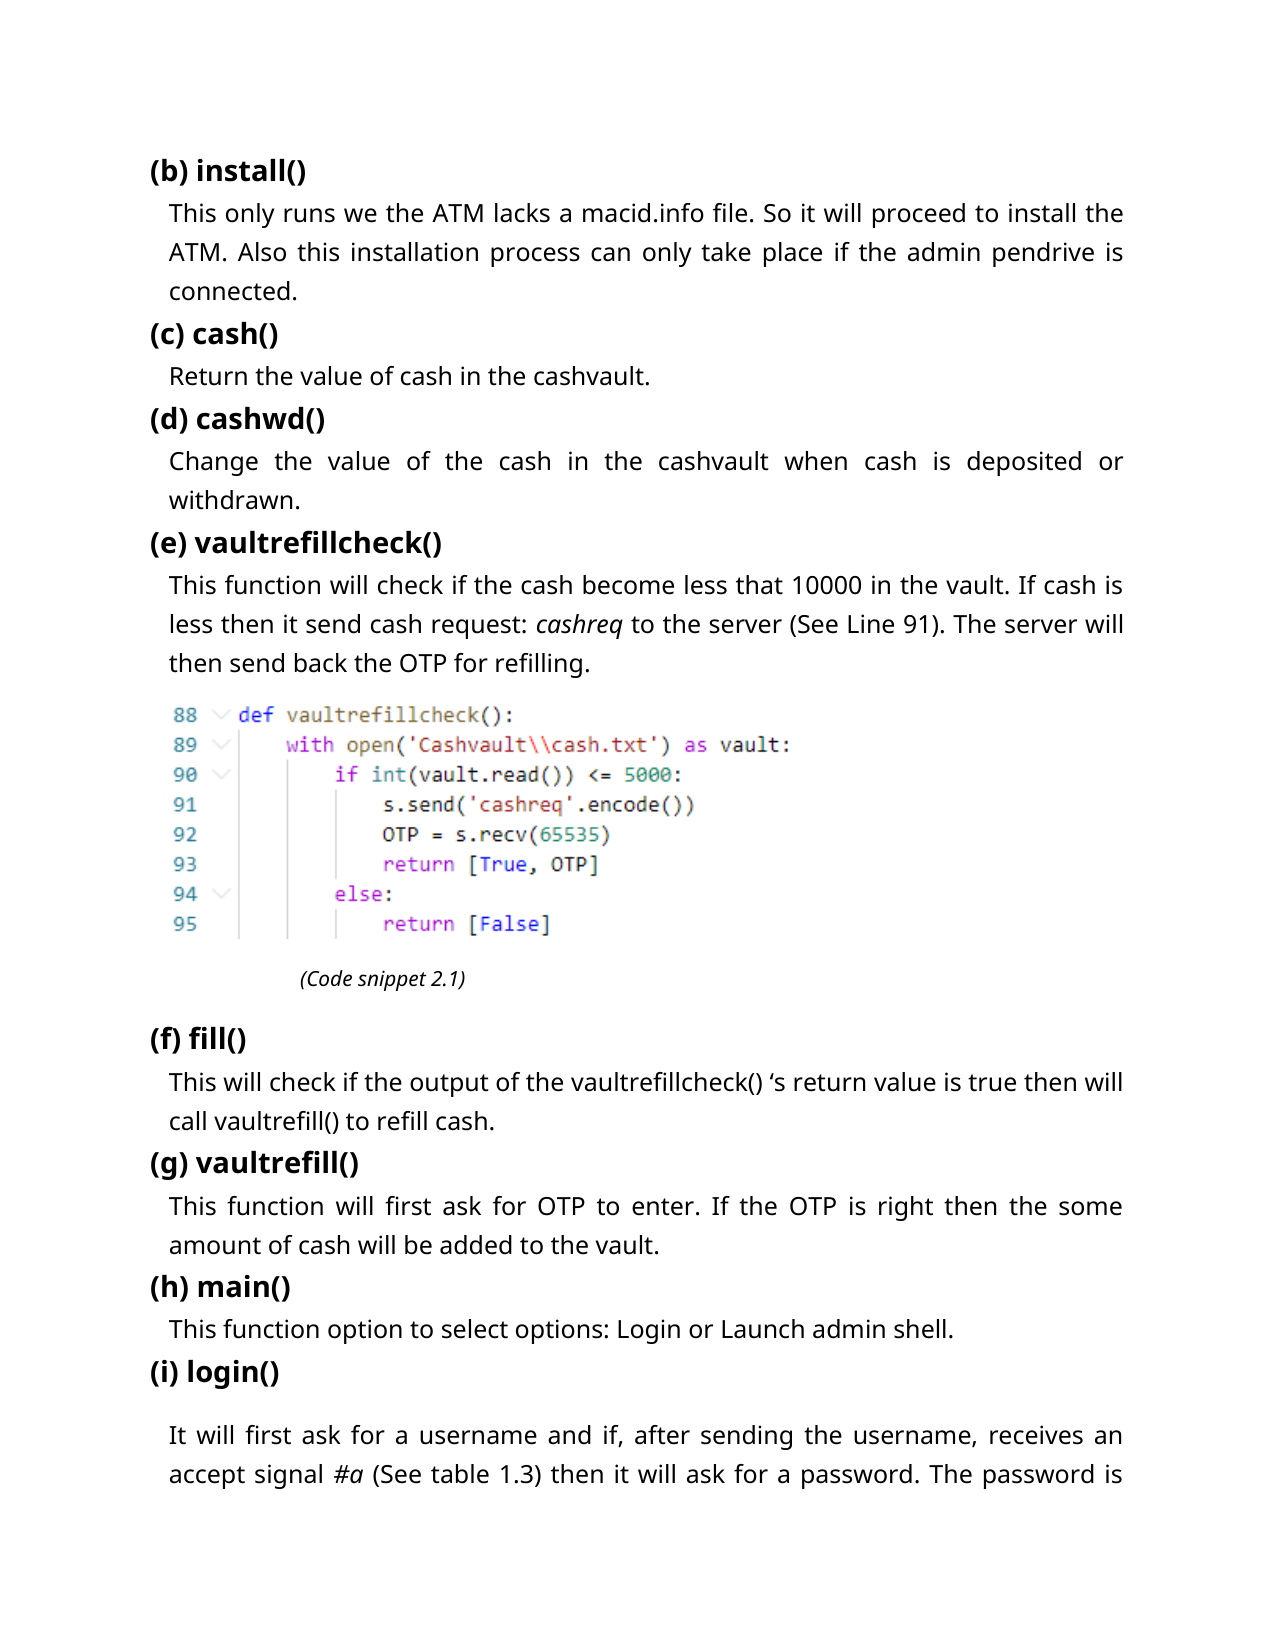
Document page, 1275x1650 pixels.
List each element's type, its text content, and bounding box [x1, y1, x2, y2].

text Change the value of the cash in the cashvault when cash is deposited or withdrawn. [169, 443, 1125, 517]
text This function will first ask for OTP to enter. If the OTP is right then the some amount of cash will be added to the vault. [169, 1188, 1125, 1261]
text (g) vaultrefill() [150, 1142, 1125, 1182]
text Return the value of cash in the cashvault. [169, 359, 1125, 393]
text (h) main() [150, 1266, 1125, 1306]
text This function option to select options: Login or Launch admin shell. [169, 1312, 1125, 1346]
text (f) fill() [150, 1018, 1125, 1058]
text (d) cashwd() [150, 398, 1125, 438]
text This only runs we the ATM lacks a macid.info file. So it will proceed to install the ATM. Also this installation process can only take place if the admin pendrive is connected. [169, 196, 1125, 308]
text (c) cash() [150, 313, 1125, 353]
text It will first ask for a username and if, after sending the username, receives an accept signal #a (See table 1.3) then it will ask for a password. The password is [169, 1418, 1125, 1491]
text (e) vaultrefillcheck() [150, 522, 1125, 562]
text (b) install() [150, 150, 1125, 190]
text (Code snippet 2.1) [169, 964, 1125, 993]
text This function will check if the cash become less that 10000 in the vault. If cash is less then it send cash request: cashreq to the server (See Line 91). The server will then send back the OTP for refilling. [169, 567, 1125, 680]
text This will check if the output of the vaultrefillcheck() ‘s return value is true then will call vaultrefill() to refill cash. [169, 1064, 1125, 1137]
picture [168, 705, 794, 939]
text (i) login() [150, 1351, 1125, 1391]
